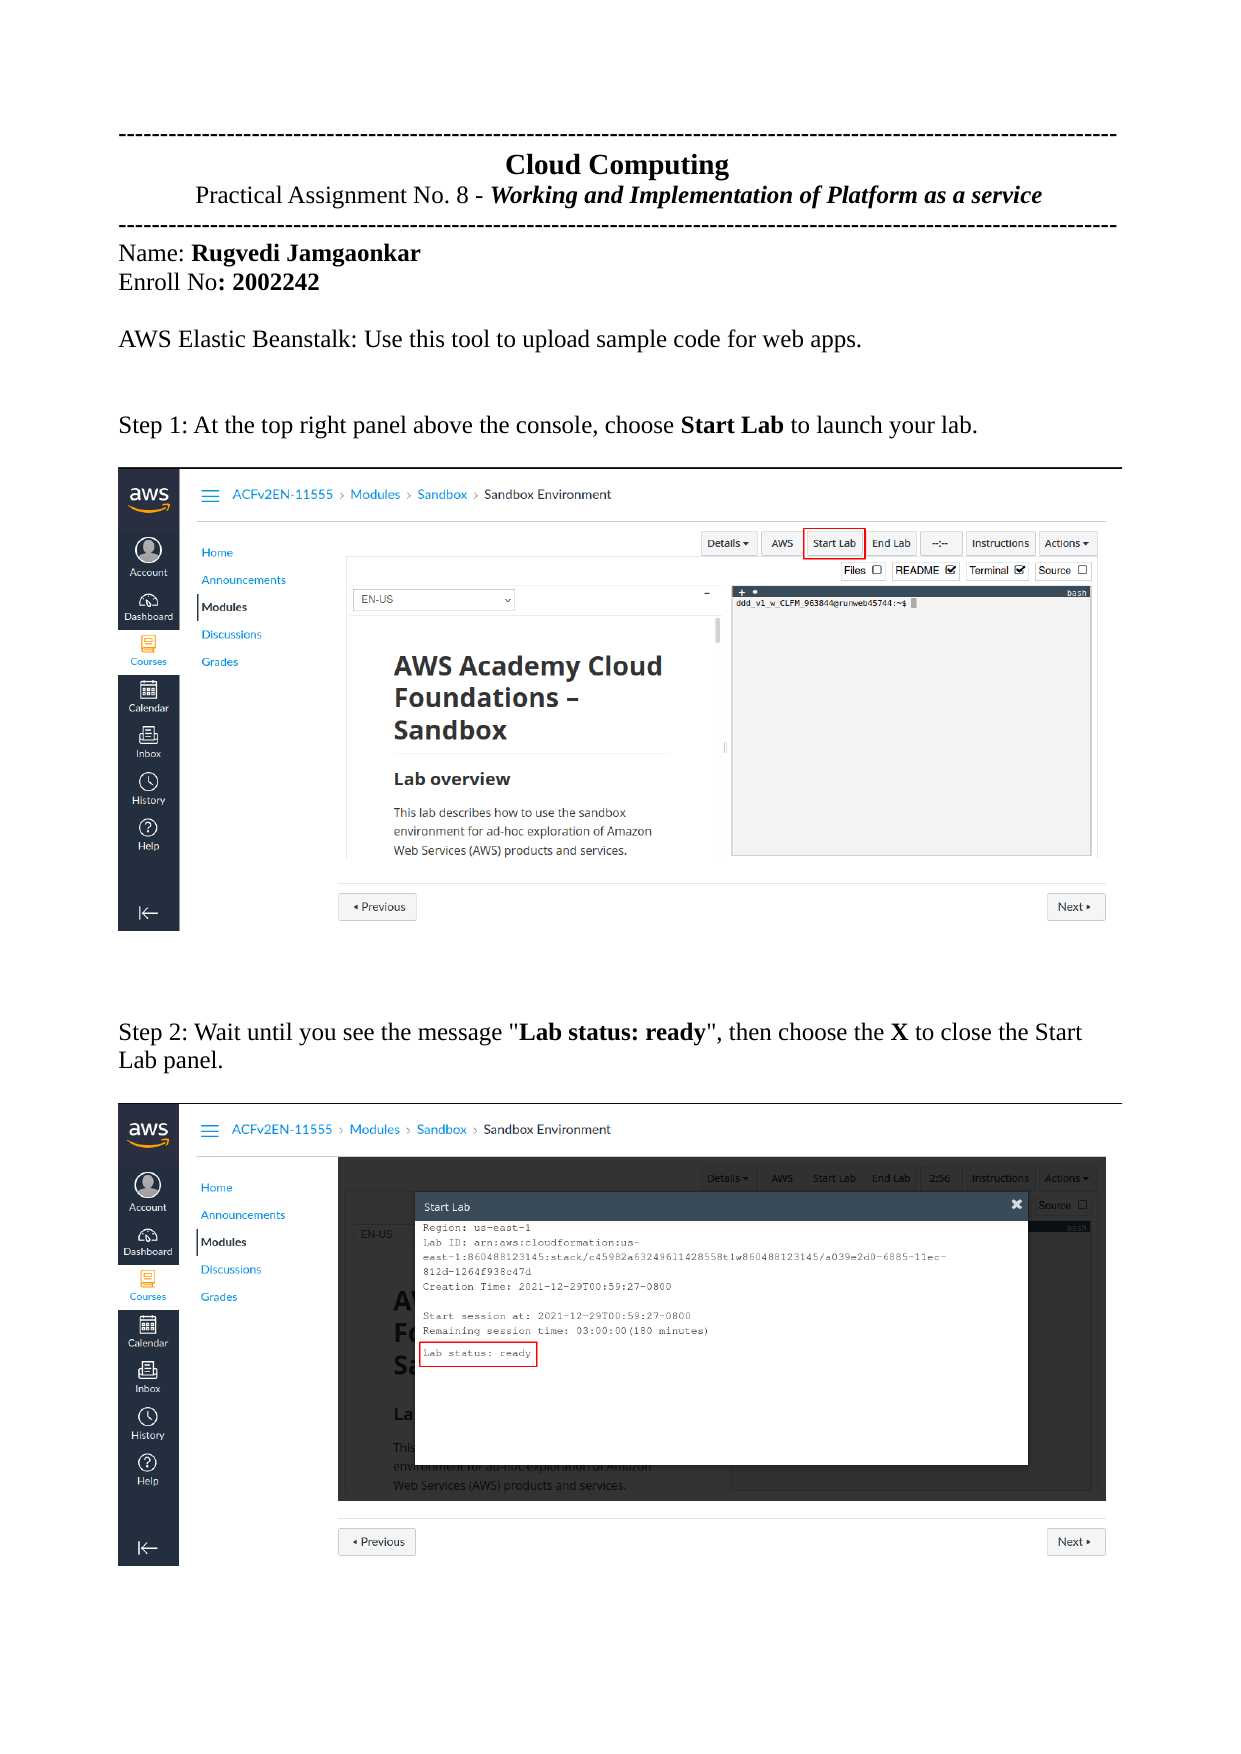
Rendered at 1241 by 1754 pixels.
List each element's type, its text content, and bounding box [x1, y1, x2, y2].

text ------------------------------------------------------------------------------------------------------------------------ [118, 118, 1122, 147]
text ------------------------------------------------------------------------------------------------------------------------ [118, 209, 1122, 238]
text Practical Assignment No. 8 - Working and Implementation of Platform as a service [118, 180, 1122, 209]
picture [118, 467, 1123, 931]
text Step 1: At the top right panel above the console, choose Start Lab to launch your lab. [118, 410, 1122, 439]
text AWS Elastic Beanstalk: Use this tool to upload sample code for web apps. [118, 324, 1122, 353]
text Enroll No: 2002242 [118, 267, 1122, 295]
text Step 2: Wait until you see the message "Lab status: ready", then choose the X to close the Start Lab panel. [118, 1017, 1122, 1074]
text Cloud Computing [118, 147, 1122, 180]
text Name: Rugvedi Jamgaonkar [118, 238, 1122, 267]
picture [118, 1103, 1123, 1566]
